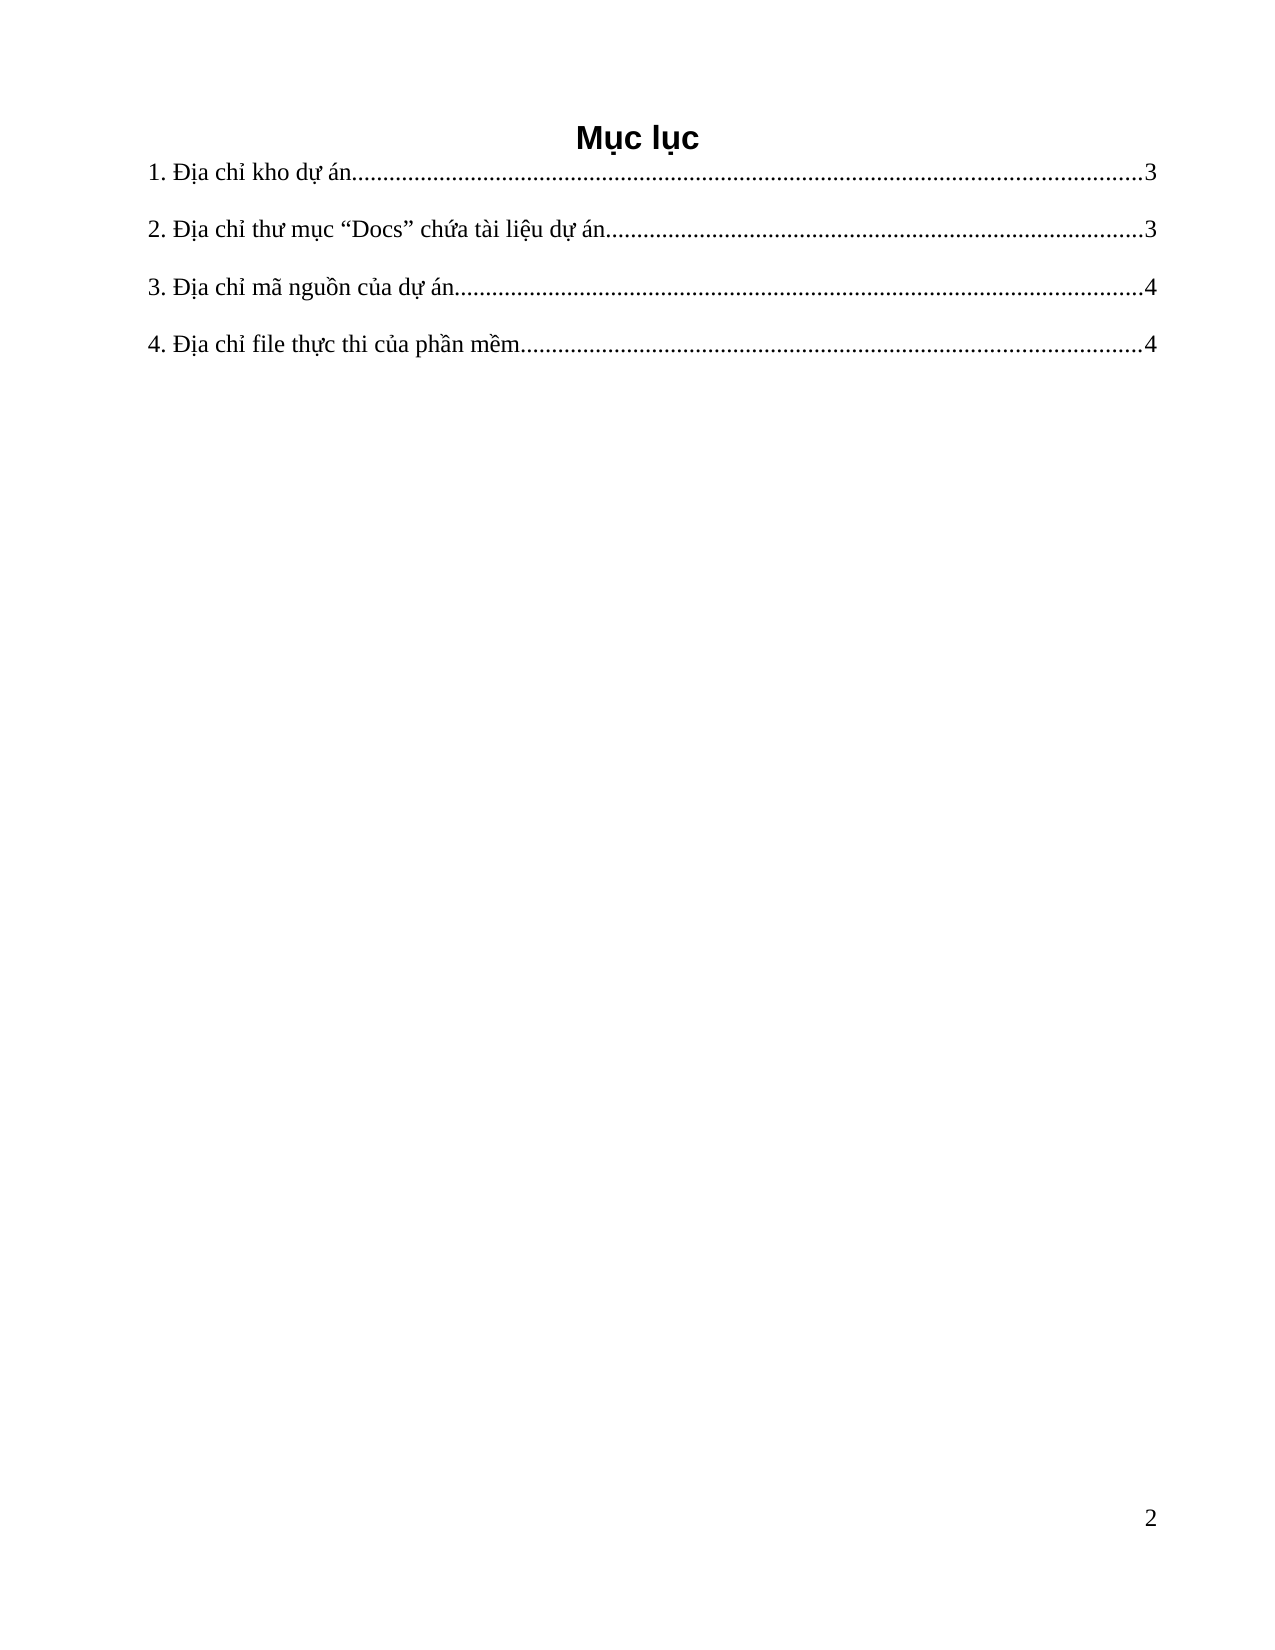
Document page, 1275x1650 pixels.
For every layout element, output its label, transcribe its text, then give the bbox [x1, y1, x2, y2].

text 1. Địa chỉ kho dự án 3 [148, 157, 1157, 185]
text 4. Địa chỉ file thực thi của phần mềm 4 [148, 329, 1157, 358]
subtitle Mục lục [118, 118, 1157, 157]
text 2. Địa chỉ thư mục “Docs” chứa tài liệu dự án 3 [148, 214, 1157, 243]
text 3. Địa chỉ mã nguồn của dự án 4 [148, 272, 1157, 300]
